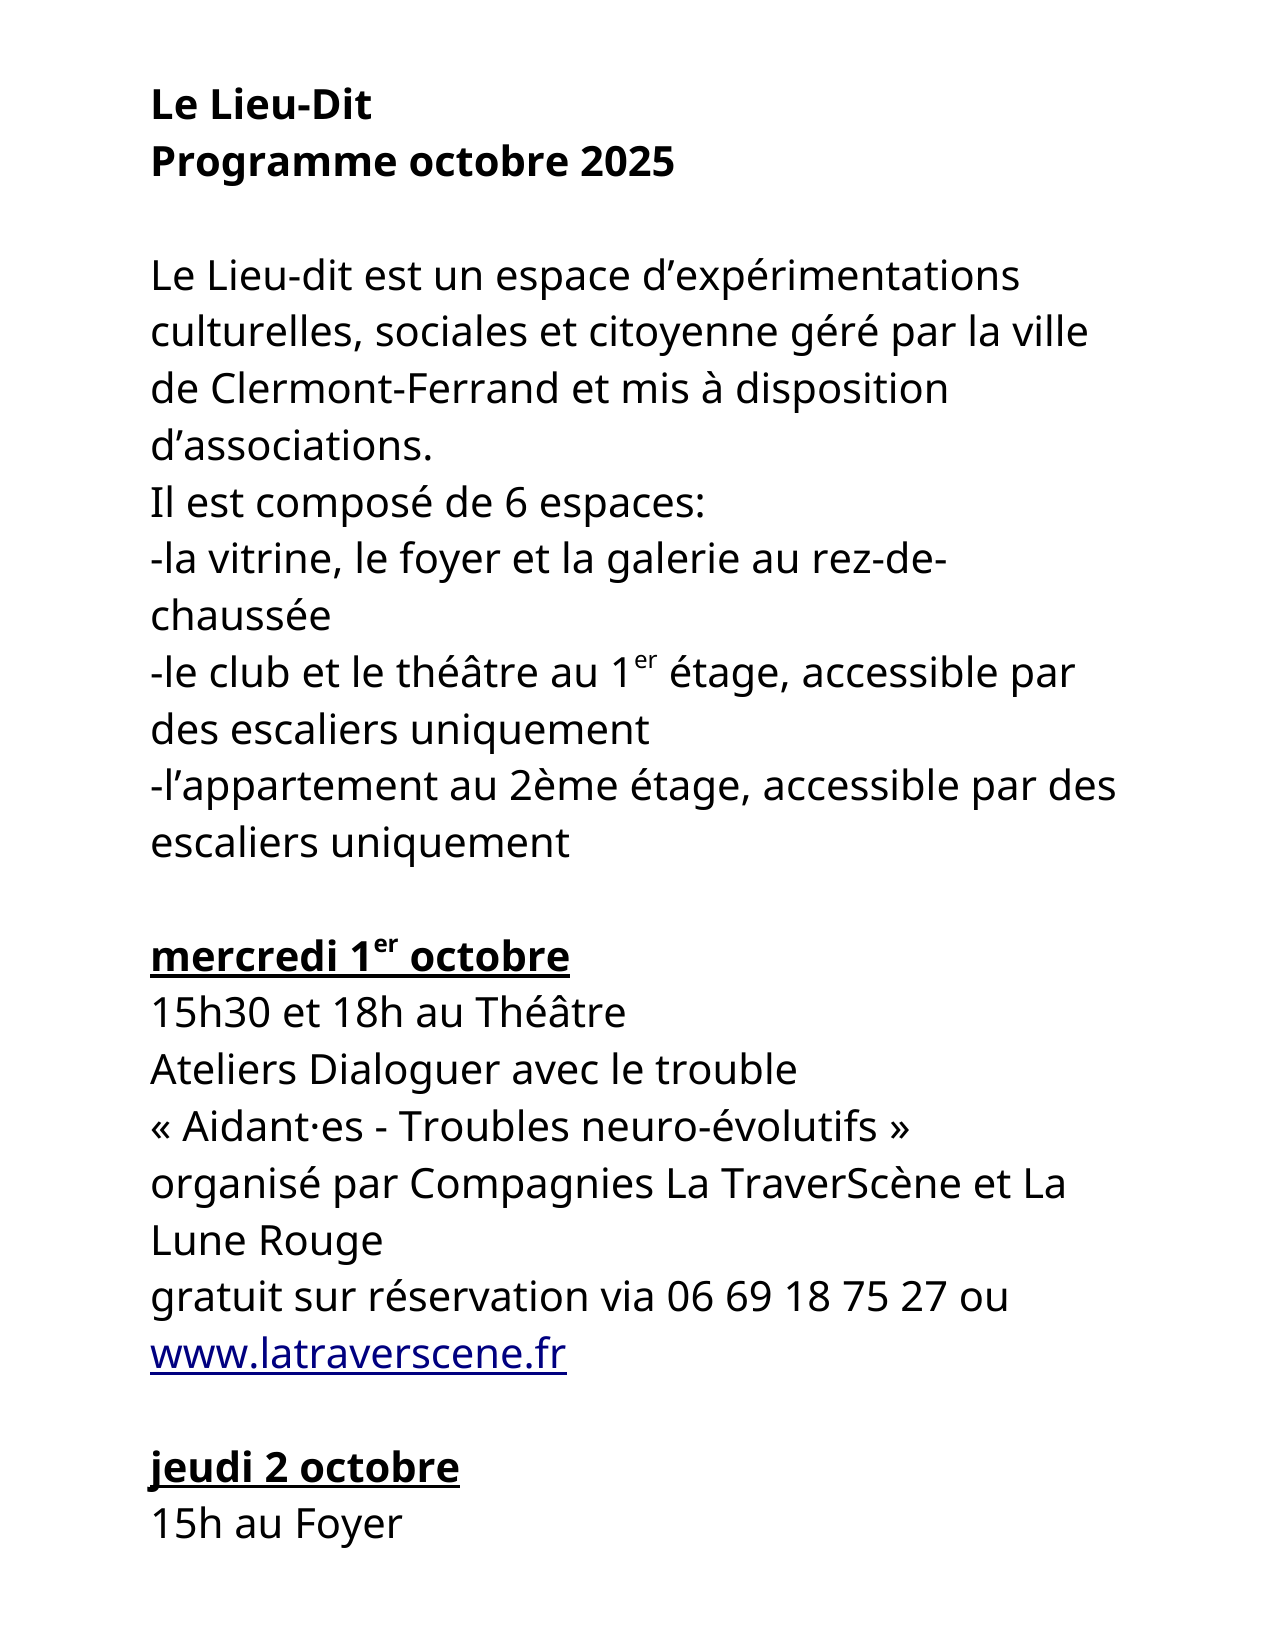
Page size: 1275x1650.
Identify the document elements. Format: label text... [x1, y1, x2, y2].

text -le club et le théâtre au 1er étage, accessible par des escaliers uniquement [150, 643, 1125, 756]
text -la vitrine, le foyer et la galerie au rez-de-chaussée [150, 529, 1125, 643]
text Le Lieu-dit est un espace d’expérimentations culturelles, sociales et citoyenne géré par la ville de Clermont-Ferrand et mis à disposition d’associations. [150, 245, 1125, 472]
text Il est composé de 6 espaces: [150, 472, 1125, 529]
text organisé par Compagnies La TraverScène et La Lune Rouge [150, 1154, 1125, 1267]
text 15h au Foyer [150, 1494, 1125, 1551]
subtitle Programme octobre 2025 [150, 132, 1125, 188]
text gratuit sur réservation via 06 69 18 75 27 ou www.latraverscene.fr [150, 1267, 1125, 1381]
subtitle Le Lieu-Dit [150, 75, 1125, 132]
subtitle jeudi 2 octobre [150, 1437, 1125, 1494]
subtitle mercredi 1er octobre [150, 927, 1125, 983]
text 15h30 et 18h au Théâtre [150, 983, 1125, 1040]
text « Aidant·es - Troubles neuro-évolutifs » [150, 1097, 1125, 1154]
text Ateliers Dialoguer avec le trouble [150, 1040, 1125, 1097]
text -l’appartement au 2ème étage, accessible par des escaliers uniquement [150, 756, 1125, 870]
